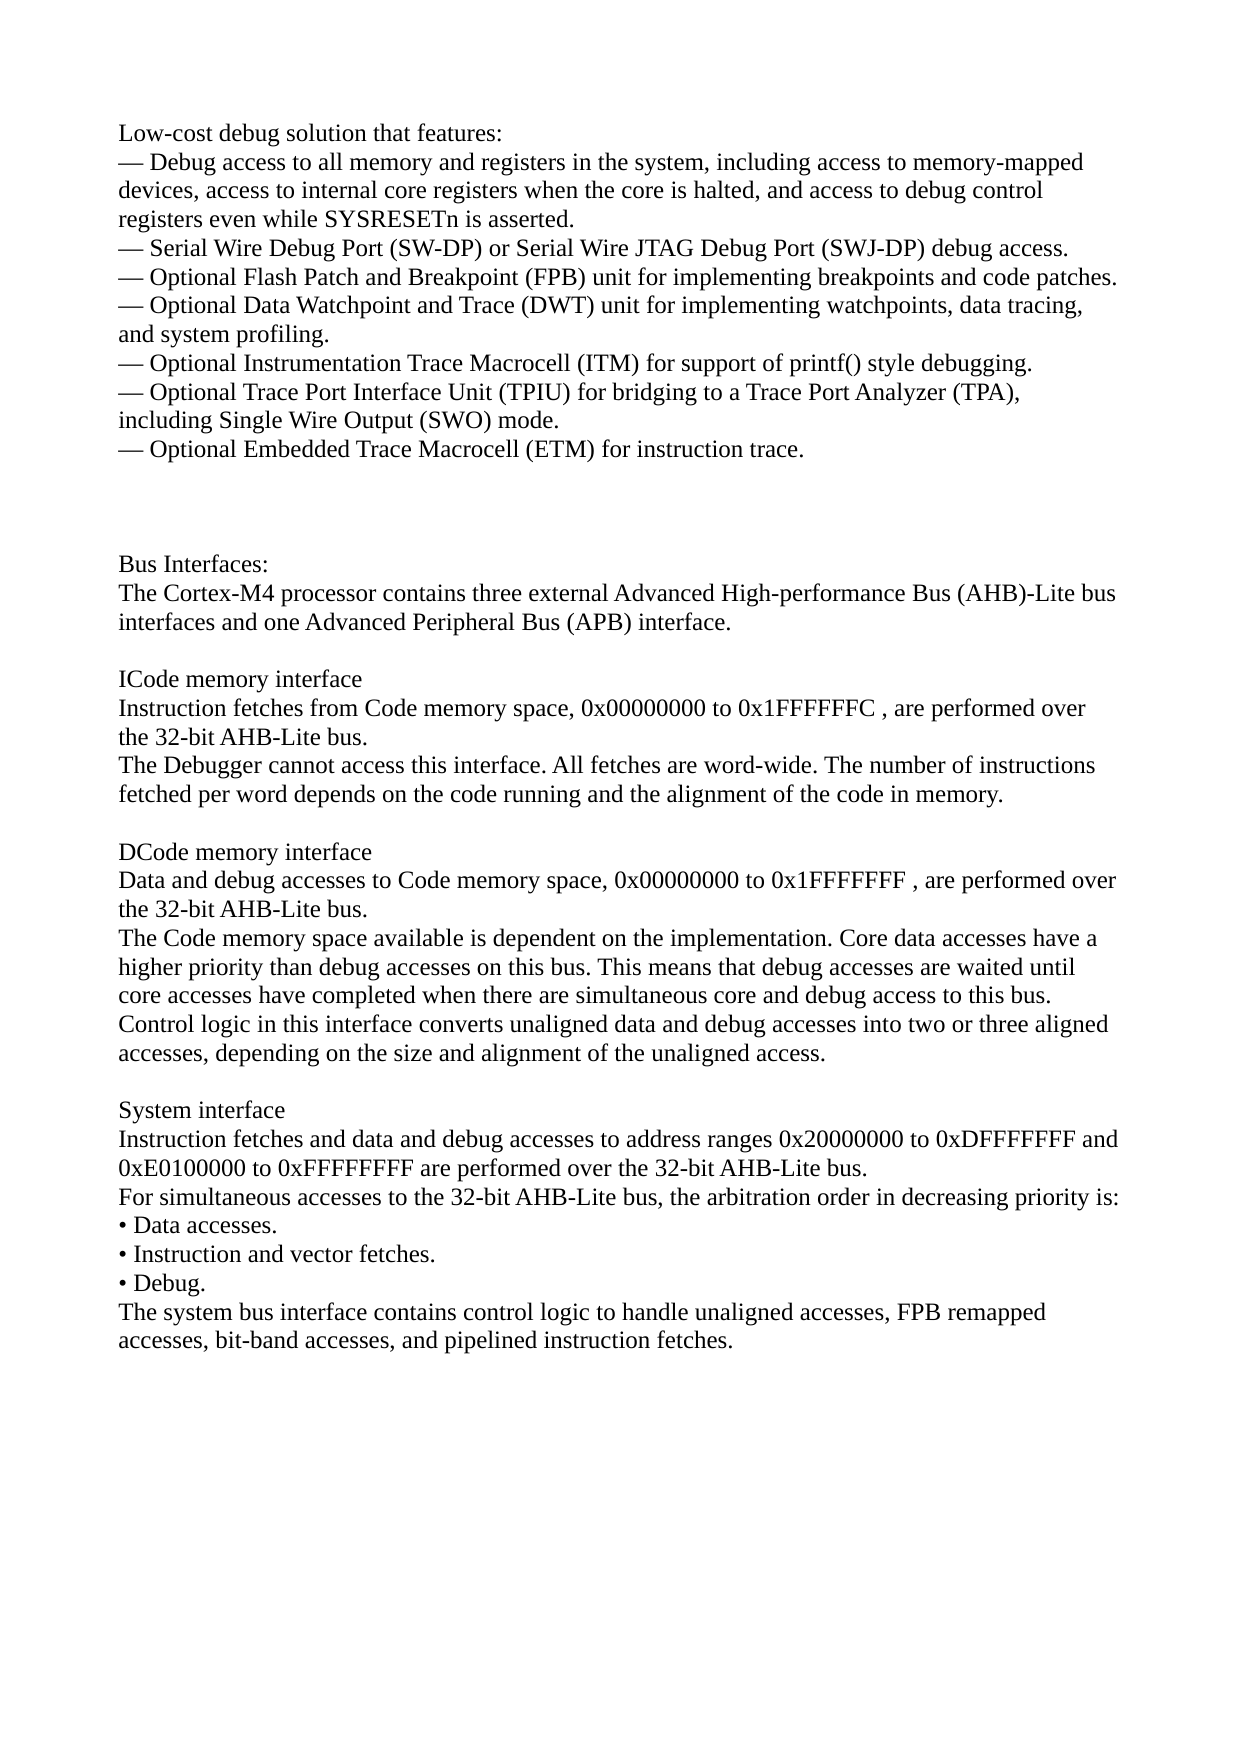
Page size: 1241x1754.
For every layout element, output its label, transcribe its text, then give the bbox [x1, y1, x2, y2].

text accesses, depending on the size and alignment of the unaligned access. [118, 1038, 1122, 1067]
text ICode memory interface [118, 664, 1122, 693]
text including Single Wire Output (SWO) mode. [118, 406, 1122, 434]
text — Optional Embedded Trace Macrocell (ETM) for instruction trace. [118, 434, 1122, 463]
text The Code memory space available is dependent on the implementation. Core data accesses have a higher priority than debug accesses on this bus. This means that debug accesses are waited until core accesses have completed when there are simultaneous core and debug access to this bus. [118, 923, 1122, 1009]
text interfaces and one Advanced Peripheral Bus (APB) interface. [118, 607, 1122, 636]
text System interface [118, 1096, 1122, 1124]
text — Optional Trace Port Interface Unit (TPIU) for bridging to a Trace Port Analyzer (TPA), [118, 377, 1122, 406]
text Low-cost debug solution that features: [118, 118, 1122, 147]
text The Cortex-M4 processor contains three external Advanced High-performance Bus (AHB)-Lite bus [118, 578, 1122, 607]
text — Optional Flash Patch and Breakpoint (FPB) unit for implementing breakpoints and code patches. [118, 262, 1122, 291]
text — Optional Instrumentation Trace Macrocell (ITM) for support of printf() style debugging. [118, 348, 1122, 377]
text registers even while SYSRESETn is asserted. [118, 204, 1122, 233]
text Control logic in this interface converts unaligned data and debug accesses into two or three aligned [118, 1009, 1122, 1038]
text For simultaneous accesses to the 32-bit AHB-Lite bus, the arbitration order in decreasing priority is: [118, 1182, 1122, 1211]
text — Debug access to all memory and registers in the system, including access to memory-mapped [118, 147, 1122, 176]
text — Serial Wire Debug Port (SW-DP) or Serial Wire JTAG Debug Port (SWJ-DP) debug access. [118, 233, 1122, 262]
text Instruction fetches and data and debug accesses to address ranges 0x20000000 to 0xDFFFFFFF and [118, 1124, 1122, 1153]
text Instruction fetches from Code memory space, 0x00000000 to 0x1FFFFFFC , are performed over the 32-bit AHB-Lite bus. [118, 693, 1122, 751]
text • Instruction and vector fetches. [118, 1239, 1122, 1268]
text DCode memory interface [118, 837, 1122, 866]
text fetched per word depends on the code running and the alignment of the code in memory. [118, 779, 1122, 808]
text devices, access to internal core registers when the core is halted, and access to debug control [118, 176, 1122, 204]
text The Debugger cannot access this interface. All fetches are word-wide. The number of instructions [118, 751, 1122, 779]
text The system bus interface contains control logic to handle unaligned accesses, FPB remapped accesses, bit-band accesses, and pipelined instruction fetches. [118, 1297, 1122, 1354]
text Data and debug accesses to Code memory space, 0x00000000 to 0x1FFFFFFF , are performed over the 32-bit AHB-Lite bus. [118, 866, 1122, 923]
text • Data accesses. [118, 1211, 1122, 1239]
text Bus Interfaces: [118, 549, 1122, 578]
text • Debug. [118, 1268, 1122, 1297]
text 0xE0100000 to 0xFFFFFFFF are performed over the 32-bit AHB-Lite bus. [118, 1153, 1122, 1182]
text — Optional Data Watchpoint and Trace (DWT) unit for implementing watchpoints, data tracing, and system profiling. [118, 291, 1122, 348]
